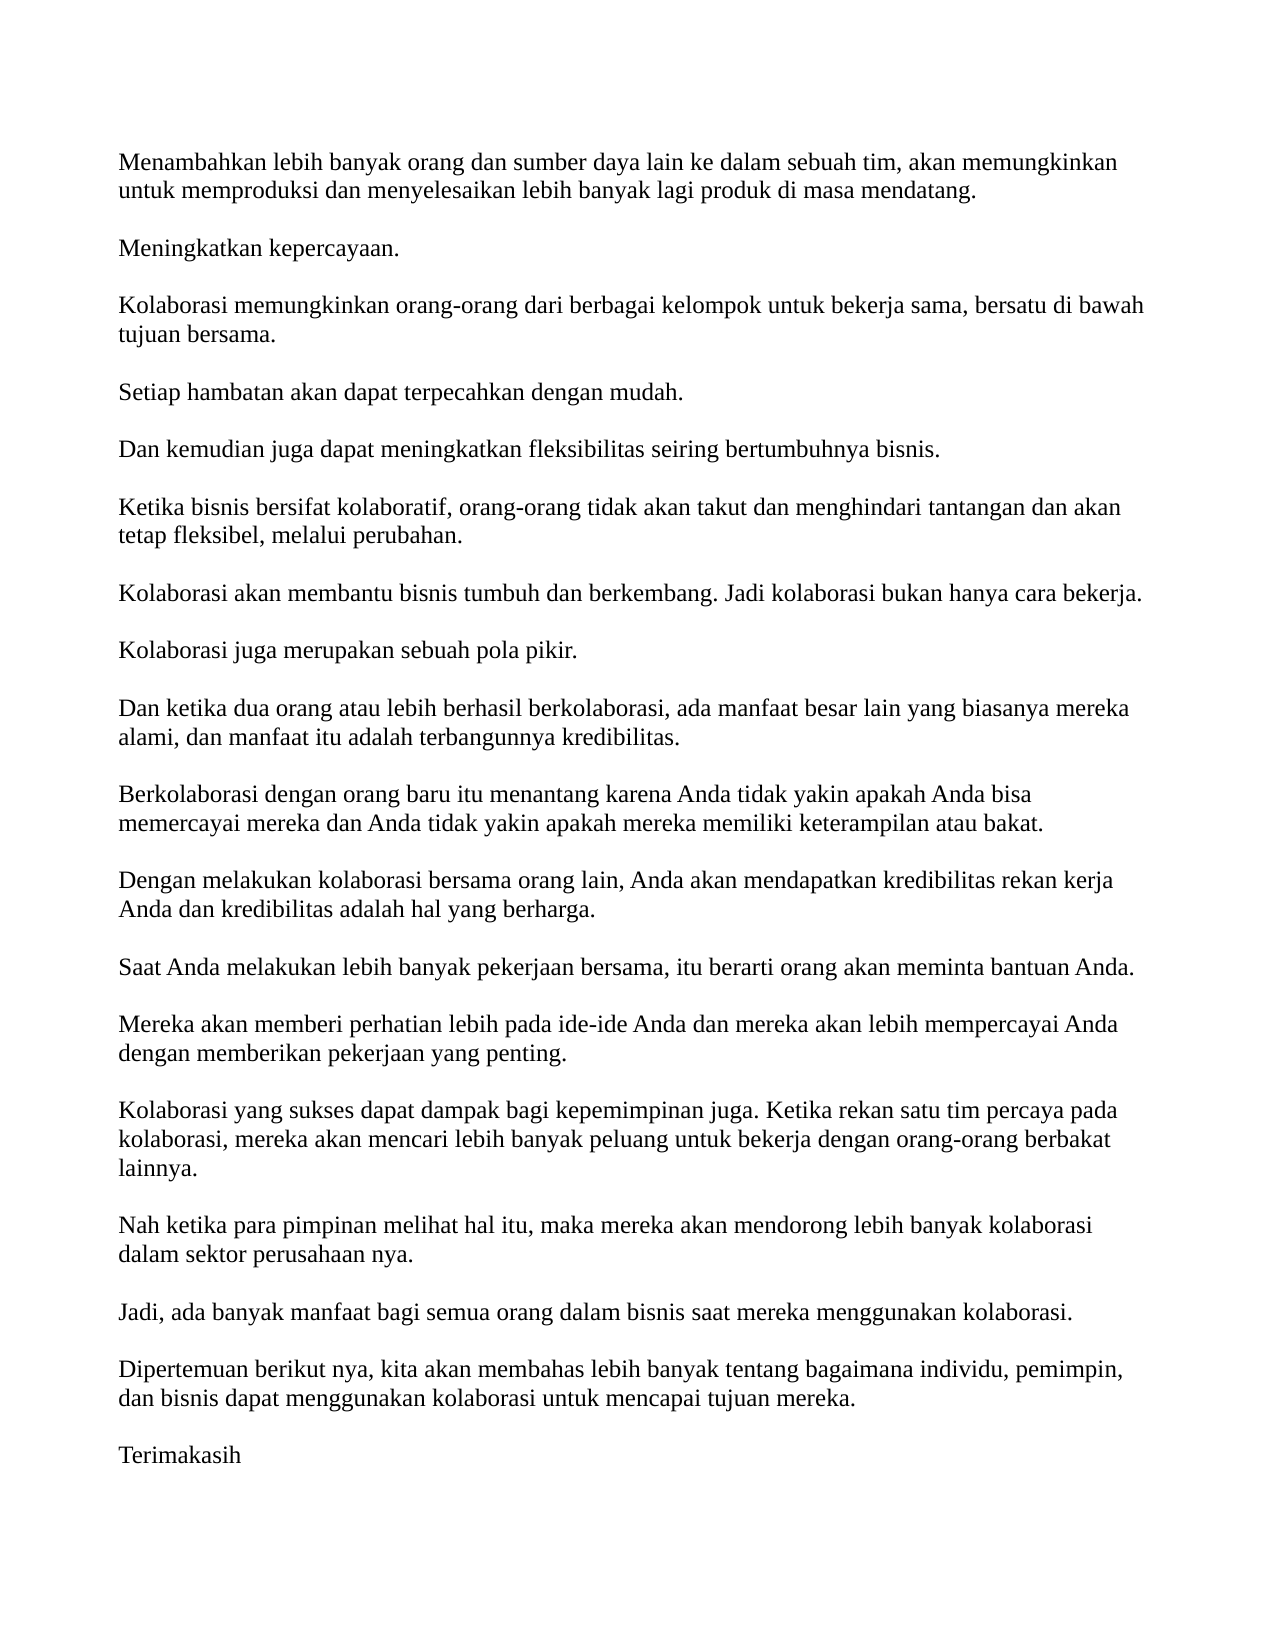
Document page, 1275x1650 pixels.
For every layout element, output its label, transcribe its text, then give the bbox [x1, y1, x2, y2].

text Terimakasih [118, 1441, 1157, 1469]
text Kolaborasi yang sukses dapat dampak bagi kepemimpinan juga. Ketika rekan satu tim percaya pada kolaborasi, mereka akan mencari lebih banyak peluang untuk bekerja dengan orang-orang berbakat lainnya. [118, 1096, 1157, 1182]
text Dan ketika dua orang atau lebih berhasil berkolaborasi, ada manfaat besar lain yang biasanya mereka alami, dan manfaat itu adalah terbangunnya kredibilitas. [118, 693, 1157, 751]
text Dengan melakukan kolaborasi bersama orang lain, Anda akan mendapatkan kredibilitas rekan kerja Anda dan kredibilitas adalah hal yang berharga. [118, 866, 1157, 923]
text Saat Anda melakukan lebih banyak pekerjaan bersama, itu berarti orang akan meminta bantuan Anda. [118, 952, 1157, 981]
text Dan kemudian juga dapat meningkatkan fleksibilitas seiring bertumbuhnya bisnis. [118, 434, 1157, 463]
text Menambahkan lebih banyak orang dan sumber daya lain ke dalam sebuah tim, akan memungkinkan untuk memproduksi dan menyelesaikan lebih banyak lagi produk di masa mendatang. [118, 147, 1157, 204]
text Meningkatkan kepercayaan. [118, 233, 1157, 262]
text Setiap hambatan akan dapat terpecahkan dengan mudah. [118, 377, 1157, 406]
text Nah ketika para pimpinan melihat hal itu, maka mereka akan mendorong lebih banyak kolaborasi dalam sektor perusahaan nya. [118, 1211, 1157, 1268]
text Kolaborasi akan membantu bisnis tumbuh dan berkembang. Jadi kolaborasi bukan hanya cara bekerja. [118, 578, 1157, 607]
text Jadi, ada banyak manfaat bagi semua orang dalam bisnis saat mereka menggunakan kolaborasi. [118, 1297, 1157, 1326]
text Ketika bisnis bersifat kolaboratif, orang-orang tidak akan takut dan menghindari tantangan dan akan tetap fleksibel, melalui perubahan. [118, 492, 1157, 549]
text Kolaborasi memungkinkan orang-orang dari berbagai kelompok untuk bekerja sama, bersatu di bawah tujuan bersama. [118, 291, 1157, 348]
text Berkolaborasi dengan orang baru itu menantang karena Anda tidak yakin apakah Anda bisa memercayai mereka dan Anda tidak yakin apakah mereka memiliki keterampilan atau bakat. [118, 779, 1157, 837]
text Kolaborasi juga merupakan sebuah pola pikir. [118, 636, 1157, 664]
text Dipertemuan berikut nya, kita akan membahas lebih banyak tentang bagaimana individu, pemimpin, dan bisnis dapat menggunakan kolaborasi untuk mencapai tujuan mereka. [118, 1354, 1157, 1412]
text Mereka akan memberi perhatian lebih pada ide-ide Anda dan mereka akan lebih mempercayai Anda dengan memberikan pekerjaan yang penting. [118, 1009, 1157, 1067]
